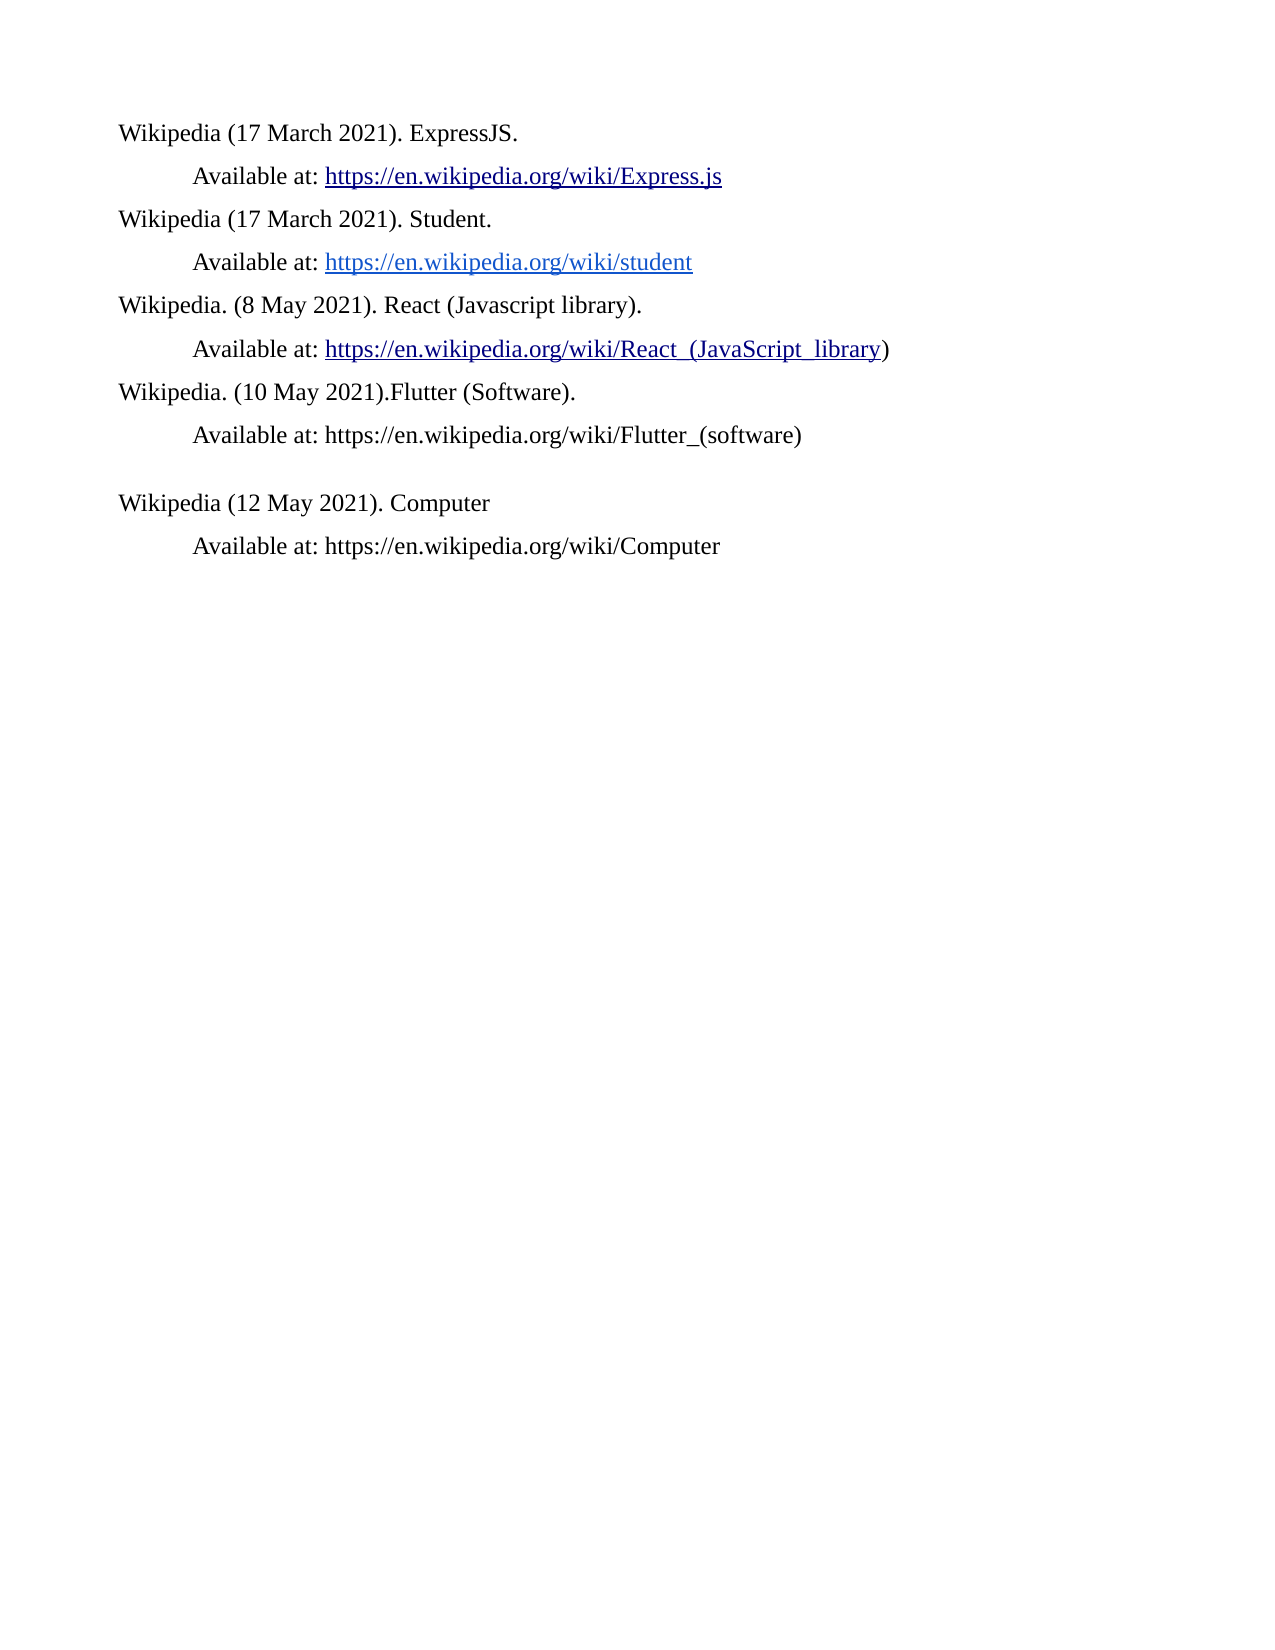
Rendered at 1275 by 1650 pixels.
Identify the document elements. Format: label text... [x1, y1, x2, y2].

text Wikipedia (17 March 2021). ExpressJS. Available at: https://en.wikipedia.org/wiki/Express.js Wikipedia (17 March 2021). Student. Available at: https://en.wikipedia.org/wiki/student Wikipedia. (8 May 2021). React (Javascript library). Available at: https://en.wikipedia.org/wiki/React_(JavaScript_library) Wikipedia. (10 May 2021).Flutter (Software). Available at: https://en.wikipedia.org/wiki/Flutter_(software) [118, 118, 1157, 449]
text Wikipedia (12 May 2021). Computer Available at: https://en.wikipedia.org/wiki/Computer [118, 488, 1157, 560]
